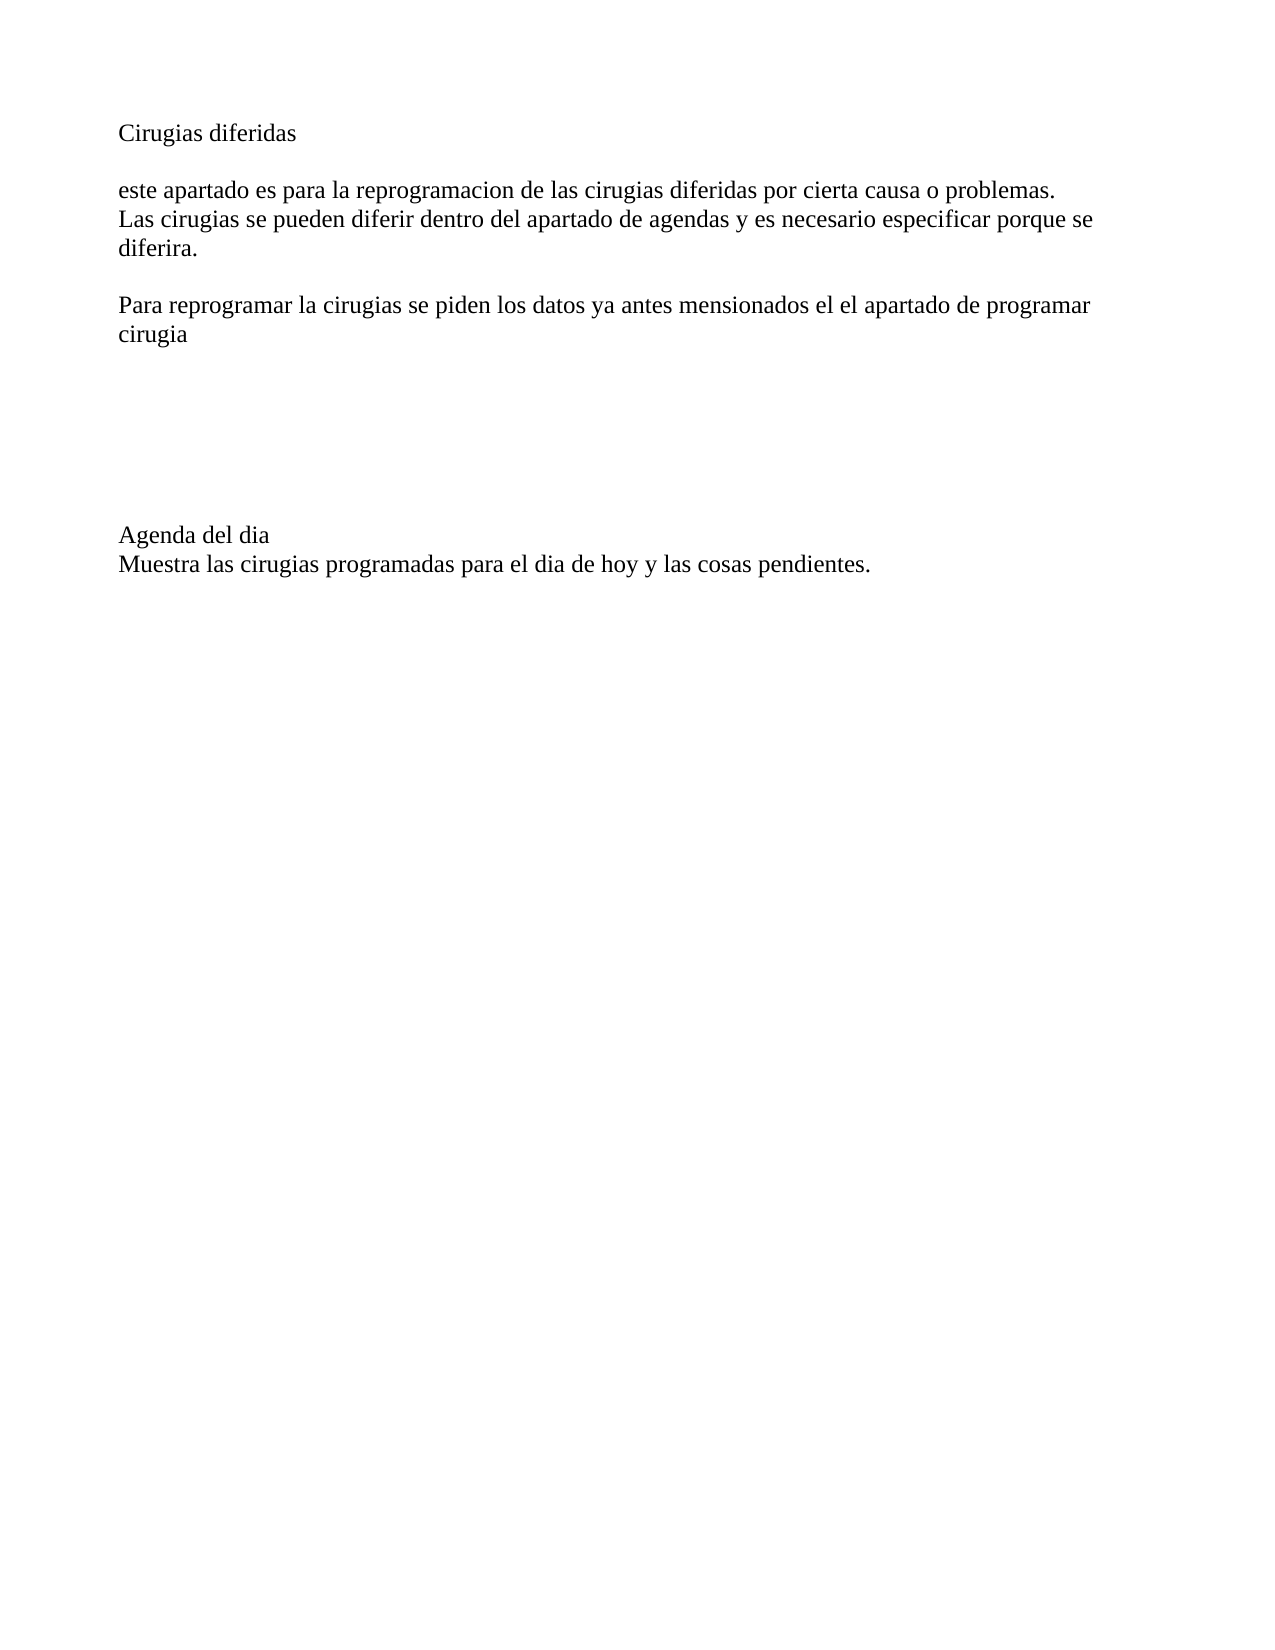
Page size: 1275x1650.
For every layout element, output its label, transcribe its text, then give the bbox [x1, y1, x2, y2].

text Cirugias diferidas [118, 118, 1157, 147]
text Agenda del dia [118, 521, 1157, 549]
text Las cirugias se pueden diferir dentro del apartado de agendas y es necesario especificar porque se diferira. [118, 204, 1157, 262]
text Para reprogramar la cirugias se piden los datos ya antes mensionados el el apartado de programar cirugia [118, 291, 1157, 348]
text este apartado es para la reprogramacion de las cirugias diferidas por cierta causa o problemas. [118, 176, 1157, 204]
text Muestra las cirugias programadas para el dia de hoy y las cosas pendientes. [118, 549, 1157, 578]
